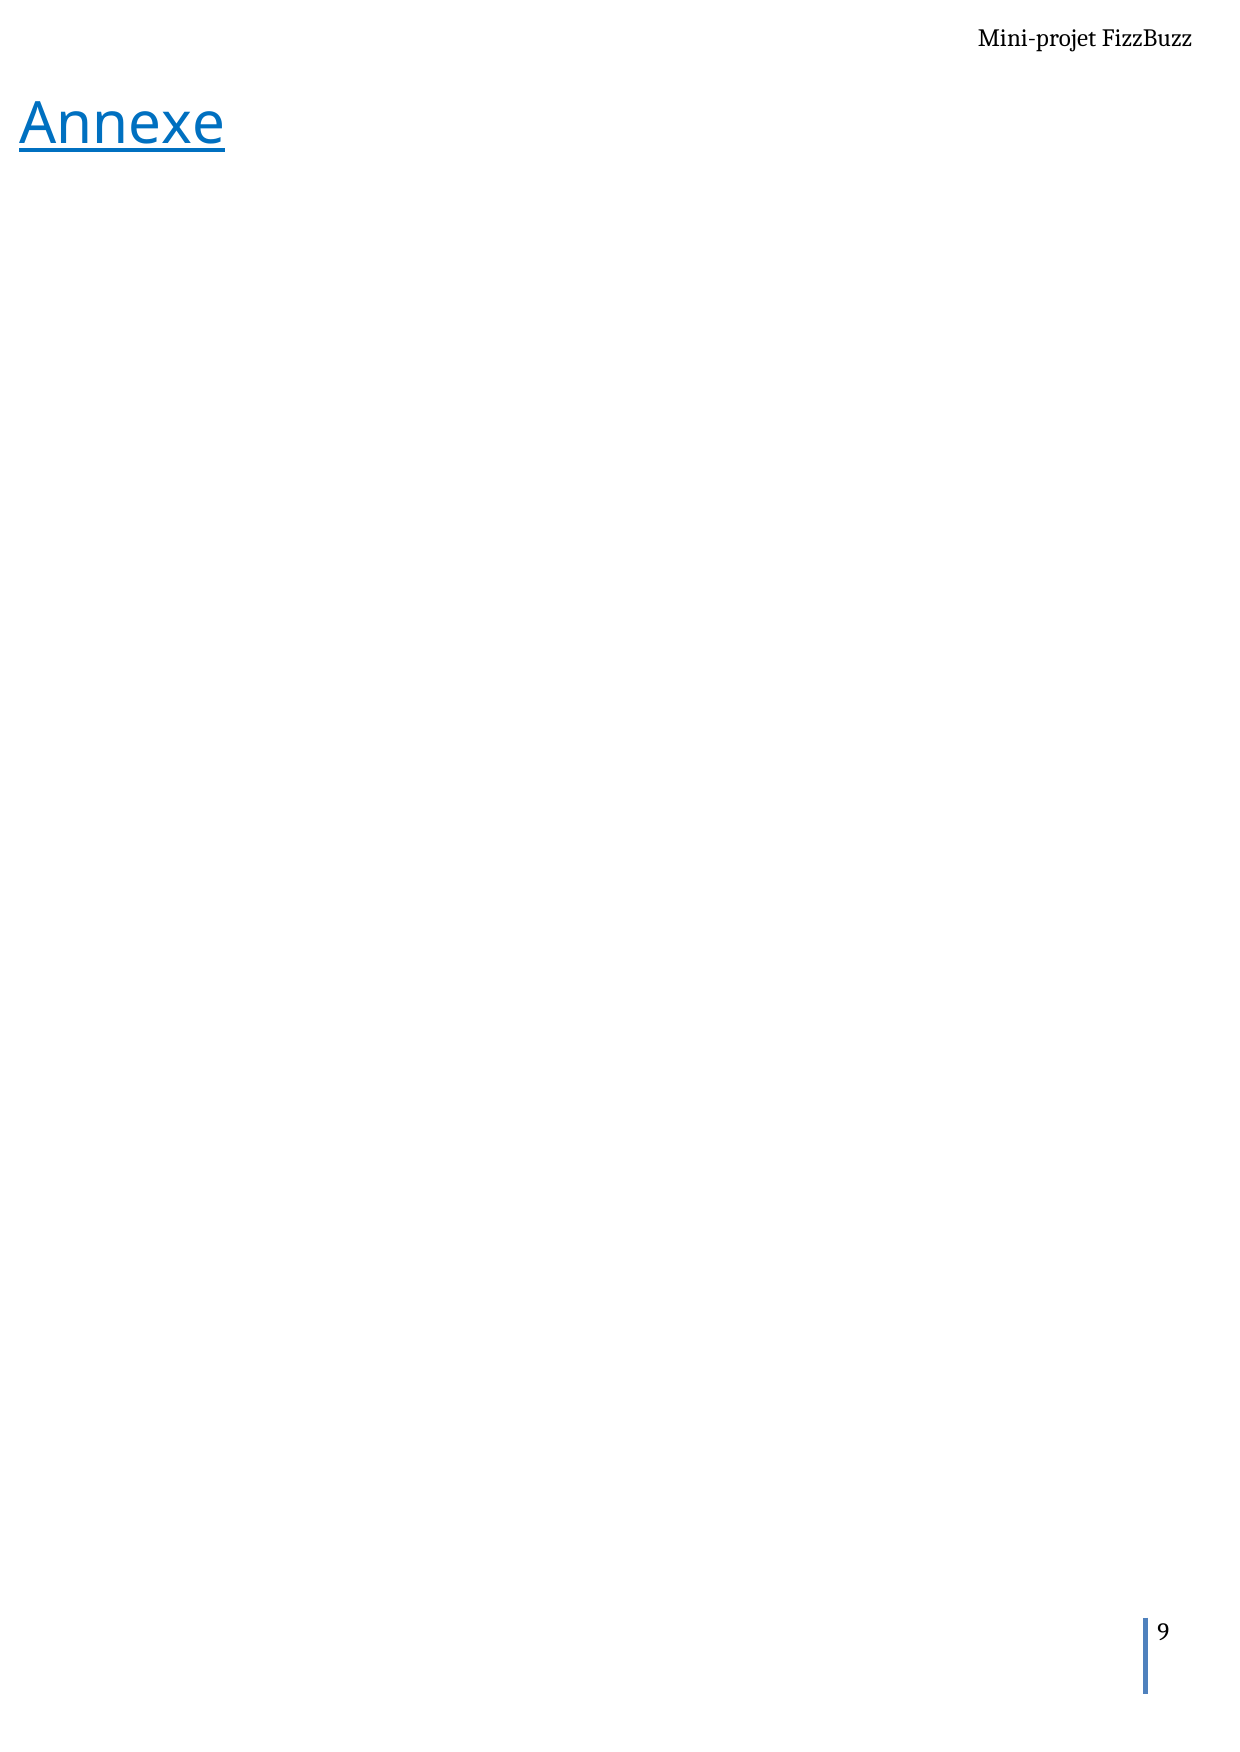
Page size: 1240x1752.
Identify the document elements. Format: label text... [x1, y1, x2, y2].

text Annexe [19, 81, 1219, 161]
